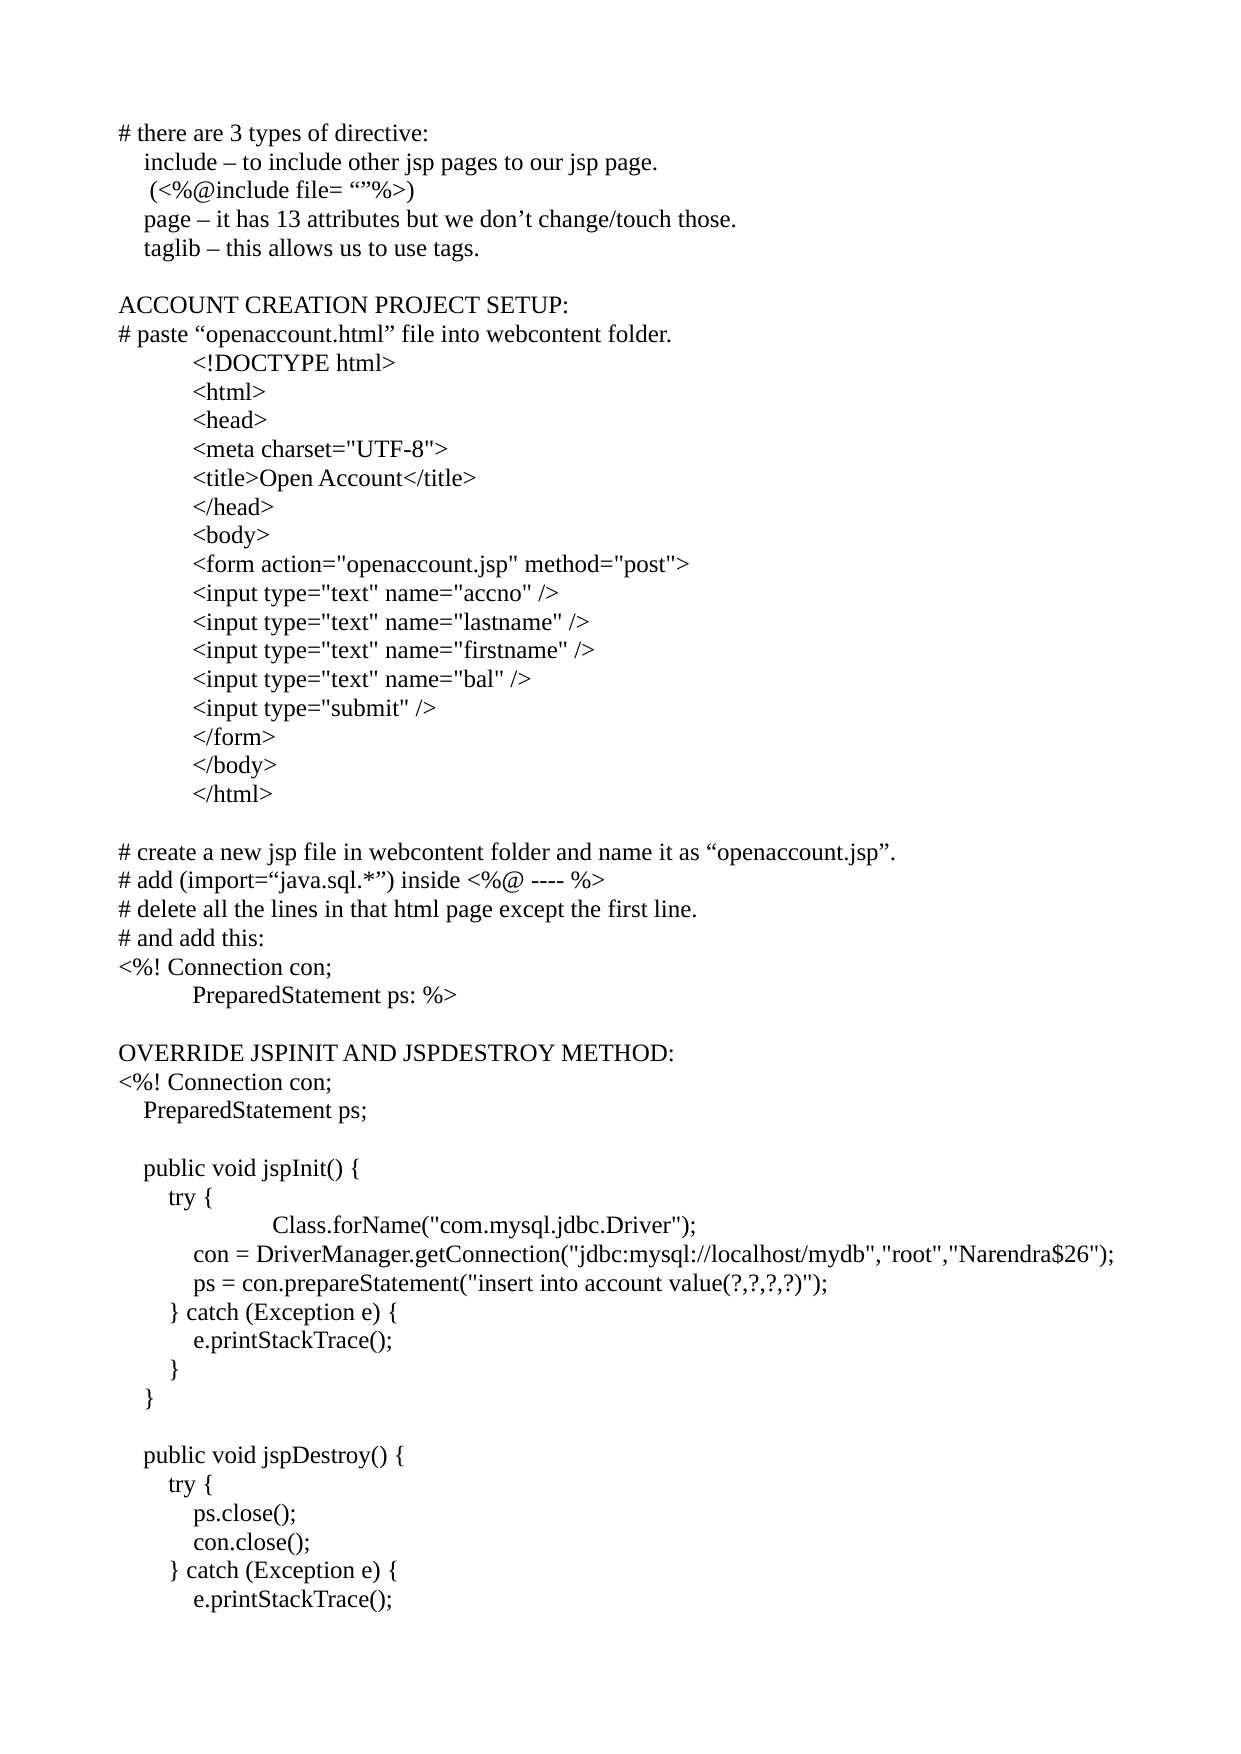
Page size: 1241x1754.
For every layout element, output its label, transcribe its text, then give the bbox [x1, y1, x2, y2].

text # create a new jsp file in webcontent folder and name it as “openaccount.jsp”. [118, 837, 1122, 866]
text OVERRIDE JSPINIT AND JSPDESTROY METHOD: [118, 1038, 1122, 1067]
text <%! Connection con; [118, 1067, 1122, 1096]
text ACCOUNT CREATION PROJECT SETUP: [118, 291, 1122, 319]
text PreparedStatement ps: %> [118, 981, 1122, 1009]
text <body> [118, 521, 1122, 549]
text # there are 3 types of directive: [118, 118, 1122, 147]
text  include – to include other jsp pages to our jsp page. [118, 147, 1122, 176]
text } catch (Exception e) { [118, 1297, 1122, 1326]
text e.printStackTrace(); [118, 1584, 1122, 1613]
text </body> [118, 751, 1122, 779]
text e.printStackTrace(); [118, 1326, 1122, 1354]
text ps.close(); [118, 1498, 1122, 1527]
text (<%@include file= “”%>) [118, 176, 1122, 204]
text PreparedStatement ps; [118, 1096, 1122, 1124]
text Class.forName("com.mysql.jdbc.Driver"); [118, 1211, 1122, 1239]
text <input type="text" name="firstname" /> [118, 636, 1122, 664]
text # delete all the lines in that html page except the first line. [118, 894, 1122, 923]
text </head> [118, 492, 1122, 521]
text <head> [118, 406, 1122, 434]
text public void jspDestroy() { [118, 1441, 1122, 1469]
text # paste “openaccount.html” file into webcontent folder. [118, 319, 1122, 348]
text } [118, 1383, 1122, 1412]
text  page – it has 13 attributes but we don’t change/touch those. [118, 204, 1122, 233]
text con = DriverManager.getConnection("jdbc:mysql://localhost/mydb","root","Narendra$26"); [118, 1239, 1122, 1268]
text <html> [118, 377, 1122, 406]
text  taglib – this allows us to use tags. [118, 233, 1122, 262]
text <input type="text" name="bal" /> [118, 664, 1122, 693]
text <title>Open Account</title> [118, 463, 1122, 492]
text } catch (Exception e) { [118, 1556, 1122, 1584]
text <%! Connection con; [118, 952, 1122, 981]
text try { [118, 1182, 1122, 1211]
text <input type="text" name="accno" /> [118, 578, 1122, 607]
text # add (import=“java.sql.*”) inside <%@ ---- %> [118, 866, 1122, 894]
text con.close(); [118, 1527, 1122, 1556]
text </form> [118, 722, 1122, 751]
text <input type="text" name="lastname" /> [118, 607, 1122, 636]
text <form action="openaccount.jsp" method="post"> [118, 549, 1122, 578]
text </html> [118, 779, 1122, 808]
text <meta charset="UTF-8"> [118, 434, 1122, 463]
text public void jspInit() { [118, 1153, 1122, 1182]
text <input type="submit" /> [118, 693, 1122, 722]
text ps = con.prepareStatement("insert into account value(?,?,?,?)"); [118, 1268, 1122, 1297]
text # and add this: [118, 923, 1122, 952]
text try { [118, 1469, 1122, 1498]
text <!DOCTYPE html> [118, 348, 1122, 377]
text } [118, 1354, 1122, 1383]
